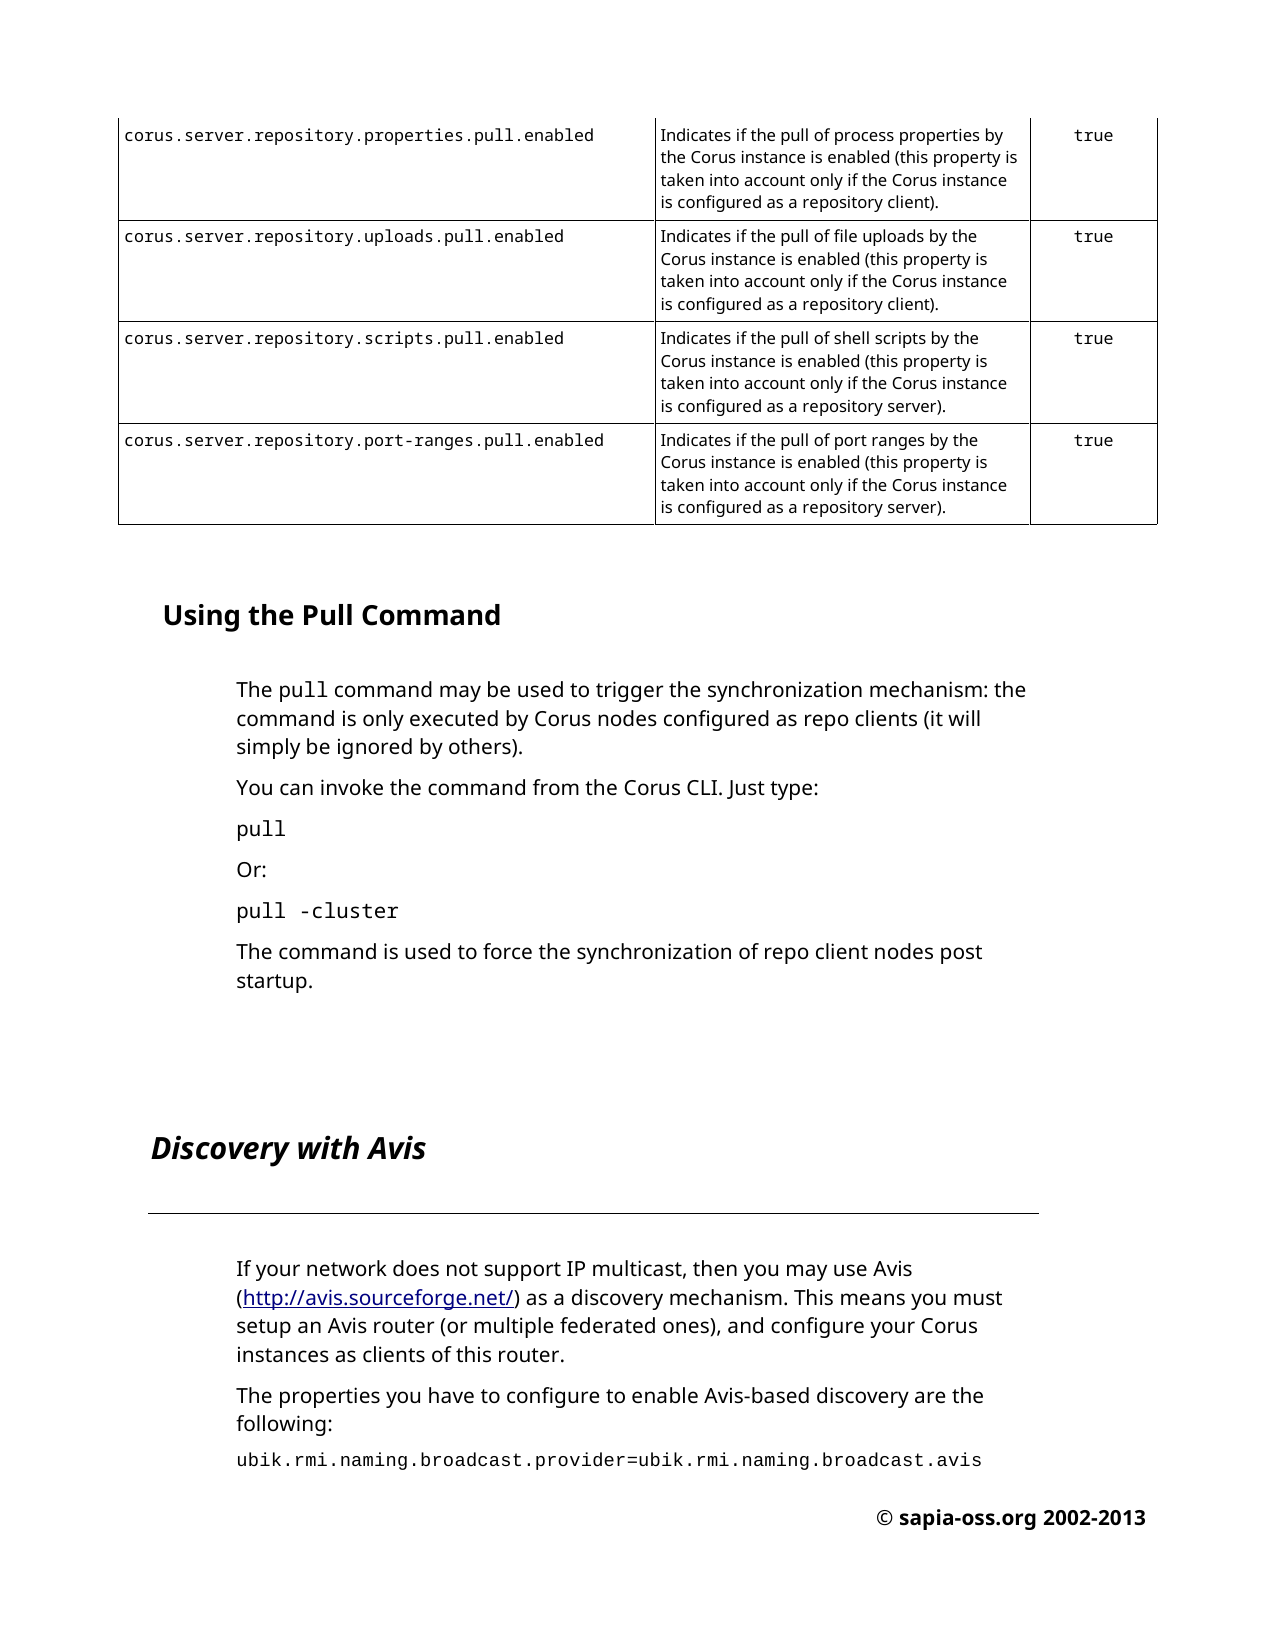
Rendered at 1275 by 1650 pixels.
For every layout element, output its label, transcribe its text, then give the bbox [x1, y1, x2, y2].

text ubik.rmi.naming.broadcast.provider=ubik.rmi.naming.broadcast.avis [236, 1450, 1039, 1472]
table_cell corus.server.repository.properties.pull.enabled [119, 118, 654, 220]
text You can invoke the command from the Corus CLI. Just type: [236, 773, 1039, 802]
subtitle Discovery with Avis [148, 1124, 1039, 1213]
text pull [236, 814, 1039, 843]
text pull -cluster [236, 896, 1039, 925]
table_cell corus.server.repository.uploads.pull.enabled [119, 221, 654, 321]
table_cell true [1031, 221, 1157, 321]
table_cell true [1031, 118, 1157, 220]
text Or: [236, 855, 1039, 884]
table_cell Indicates if the pull of file uploads by the Corus instance is enabled (this property is taken into account only if the Corus instance is configured as a repository client). [656, 221, 1029, 321]
table_cell true [1031, 322, 1157, 423]
text The properties you have to configure to enable Avis-based discovery are the following: [236, 1381, 1039, 1438]
table_cell Indicates if the pull of process properties by the Corus instance is enabled (this property is taken into account only if the Corus instance is configured as a repository client). [656, 118, 1029, 220]
text The pull command may be used to trigger the synchronization mechanism: the command is only executed by Corus nodes configured as repo clients (it will simply be ignored by others). [236, 675, 1039, 761]
table_cell true [1031, 424, 1157, 524]
text If your network does not support IP multicast, then you may use Avis (http://avis.sourceforge.net/) as a discovery mechanism. This means you must setup an Avis router (or multiple federated ones), and configure your Corus instances as clients of this router. [236, 1254, 1039, 1368]
table_cell corus.server.repository.port-ranges.pull.enabled [119, 424, 654, 524]
table_cell Indicates if the pull of port ranges by the Corus instance is enabled (this property is taken into account only if the Corus instance is configured as a repository server). [656, 424, 1029, 524]
table_cell corus.server.repository.scripts.pull.enabled [119, 322, 654, 423]
table_cell Indicates if the pull of shell scripts by the Corus instance is enabled (this property is taken into account only if the Corus instance is configured as a repository server). [656, 322, 1029, 423]
subtitle Using the Pull Command [162, 595, 1039, 633]
text The command is used to force the synchronization of repo client nodes post startup. [236, 937, 1039, 994]
